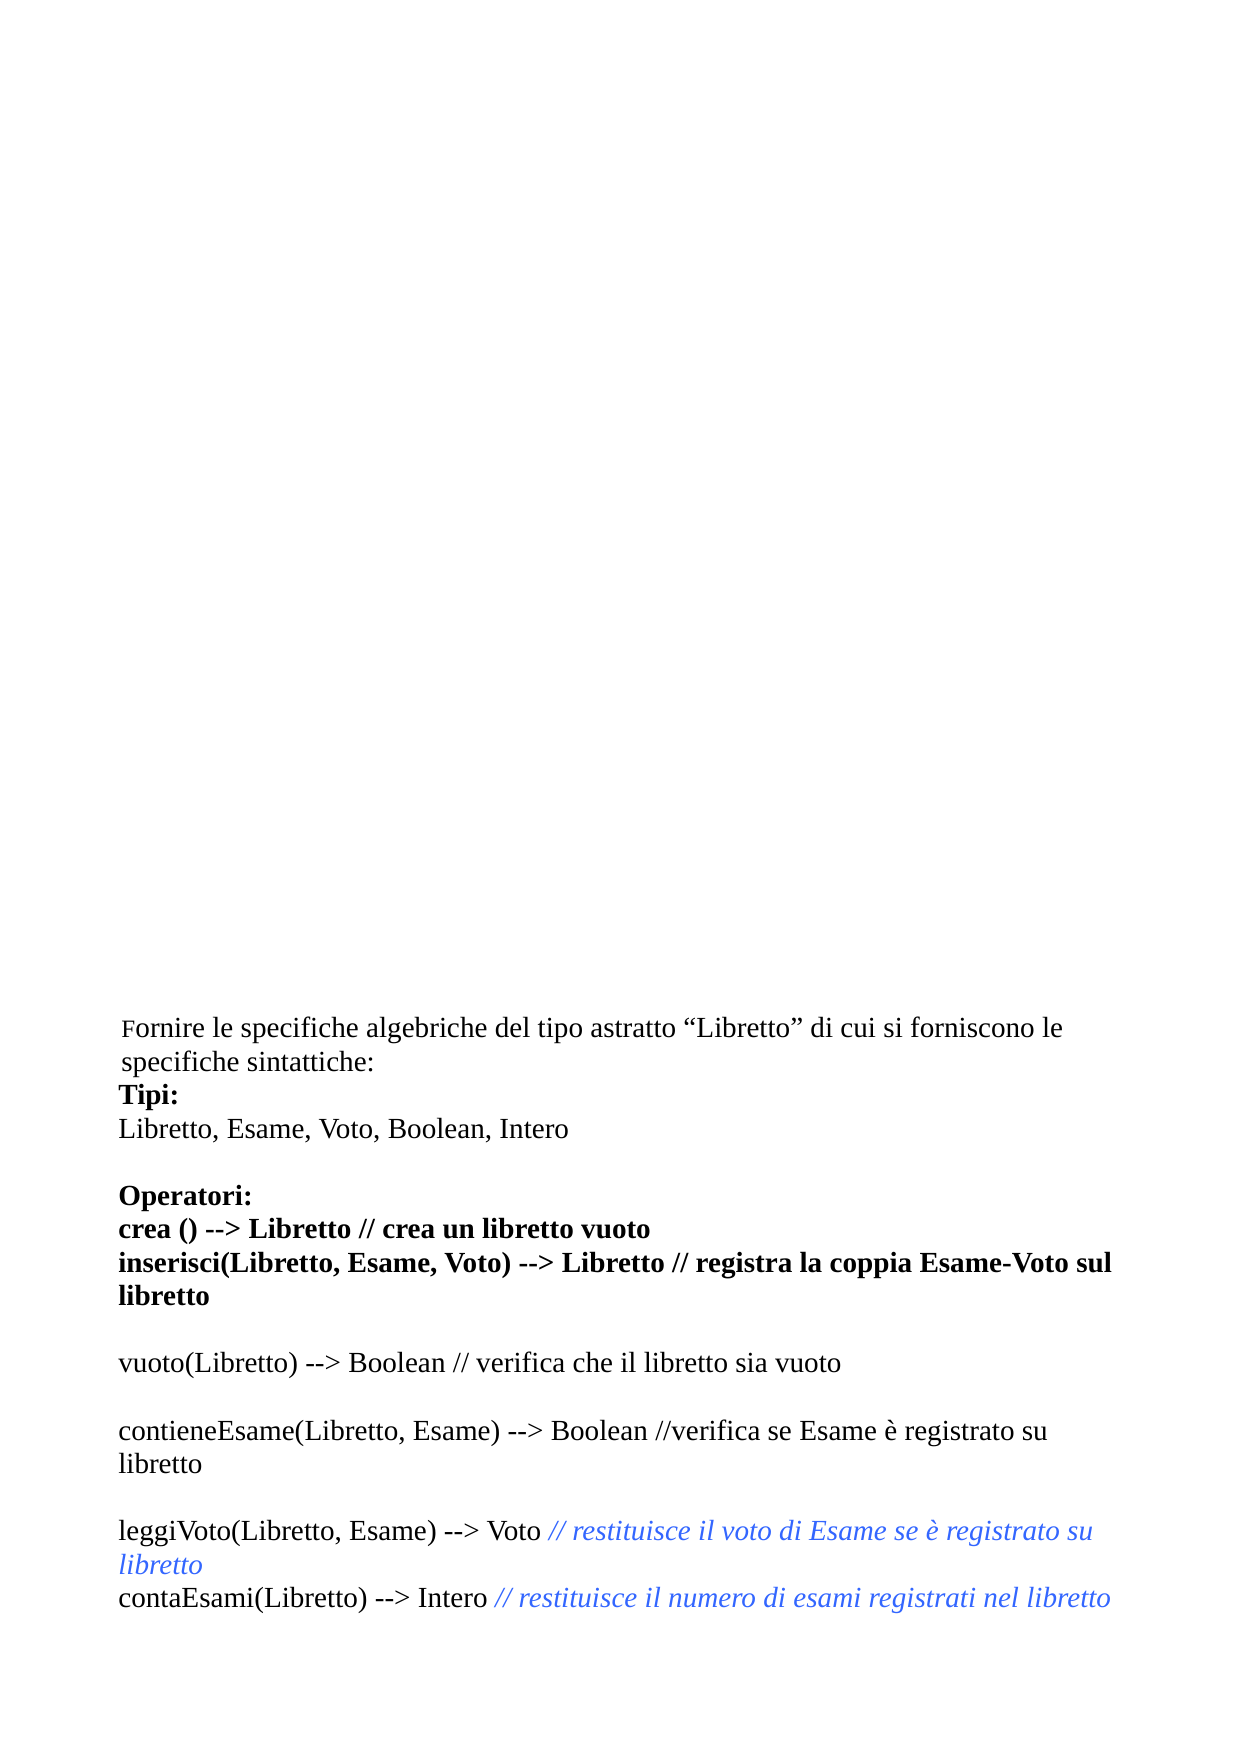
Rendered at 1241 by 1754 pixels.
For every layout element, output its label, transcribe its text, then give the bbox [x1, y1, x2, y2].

text leggiVoto(Libretto, Esame) --> Voto // restituisce il voto di Esame se è registrato su libretto [118, 1513, 1122, 1580]
text inserisci(Libretto, Esame, Voto) --> Libretto // registra la coppia Esame-Voto sul libretto [118, 1245, 1122, 1312]
text Libretto, Esame, Voto, Boolean, Intero [118, 1111, 1122, 1144]
text Operatori: [118, 1178, 1122, 1211]
text contaEsami(Libretto) --> Intero // restituisce il numero di esami registrati nel libretto [118, 1580, 1122, 1614]
text Tipi: [118, 1077, 1122, 1111]
text contieneEsame(Libretto, Esame) --> Boolean //verifica se Esame è registrato su libretto [118, 1413, 1122, 1480]
text Fornire le specifiche algebriche del tipo astratto “Libretto” di cui si forniscono le specifiche sintattiche: [121, 1010, 1122, 1077]
text vuoto(Libretto) --> Boolean // verifica che il libretto sia vuoto [118, 1346, 1122, 1379]
text crea () --> Libretto // crea un libretto vuoto [118, 1211, 1122, 1245]
